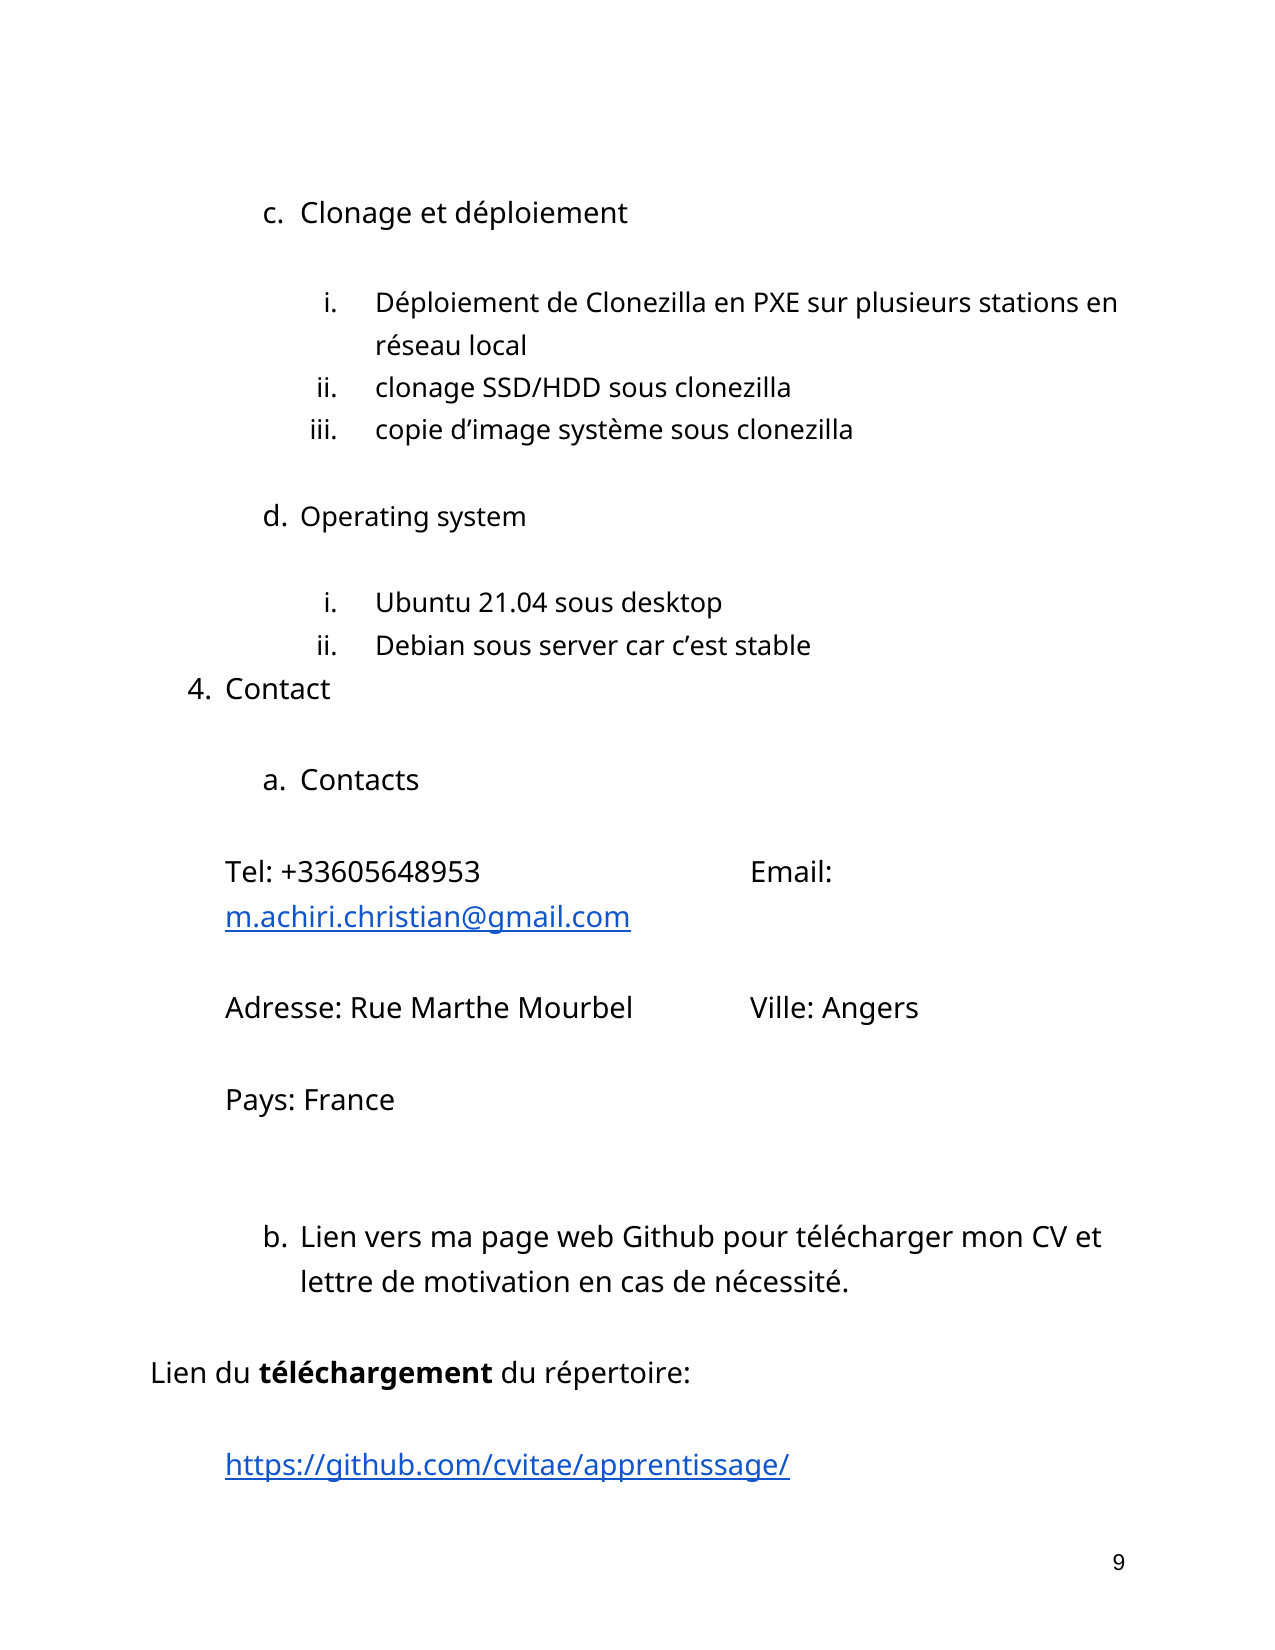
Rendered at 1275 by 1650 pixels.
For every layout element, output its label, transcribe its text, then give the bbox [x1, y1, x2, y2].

text Pays: France [225, 1079, 1125, 1119]
list clonage SSD/HDD sous clonezilla [337, 368, 1125, 405]
text Lien du téléchargement du répertoire: [150, 1353, 1125, 1392]
text Tel: +33605648953 Email: m.achiri.christian@gmail.com [225, 851, 1125, 936]
list Contact [187, 668, 1125, 708]
list Ubuntu 21.04 sous desktop [337, 584, 1125, 621]
text Adresse: Rue Marthe Mourbel Ville: Angers [225, 988, 1125, 1027]
list Debian sous server car c’est stable [337, 626, 1125, 663]
list Lien vers ma page web Github pour télécharger mon CV et lettre de motivation en cas de nécessité. [262, 1216, 1125, 1301]
list Déploiement de Clonezilla en PXE sur plusieurs stations en réseau local [337, 284, 1125, 363]
list Operating system [262, 496, 1125, 535]
list Contacts [262, 760, 1125, 799]
text https://github.com/cvitae/apprentissage/ [225, 1444, 1125, 1484]
list Clonage et déploiement [262, 192, 1125, 232]
list copie d’image système sous clonezilla [337, 411, 1125, 448]
